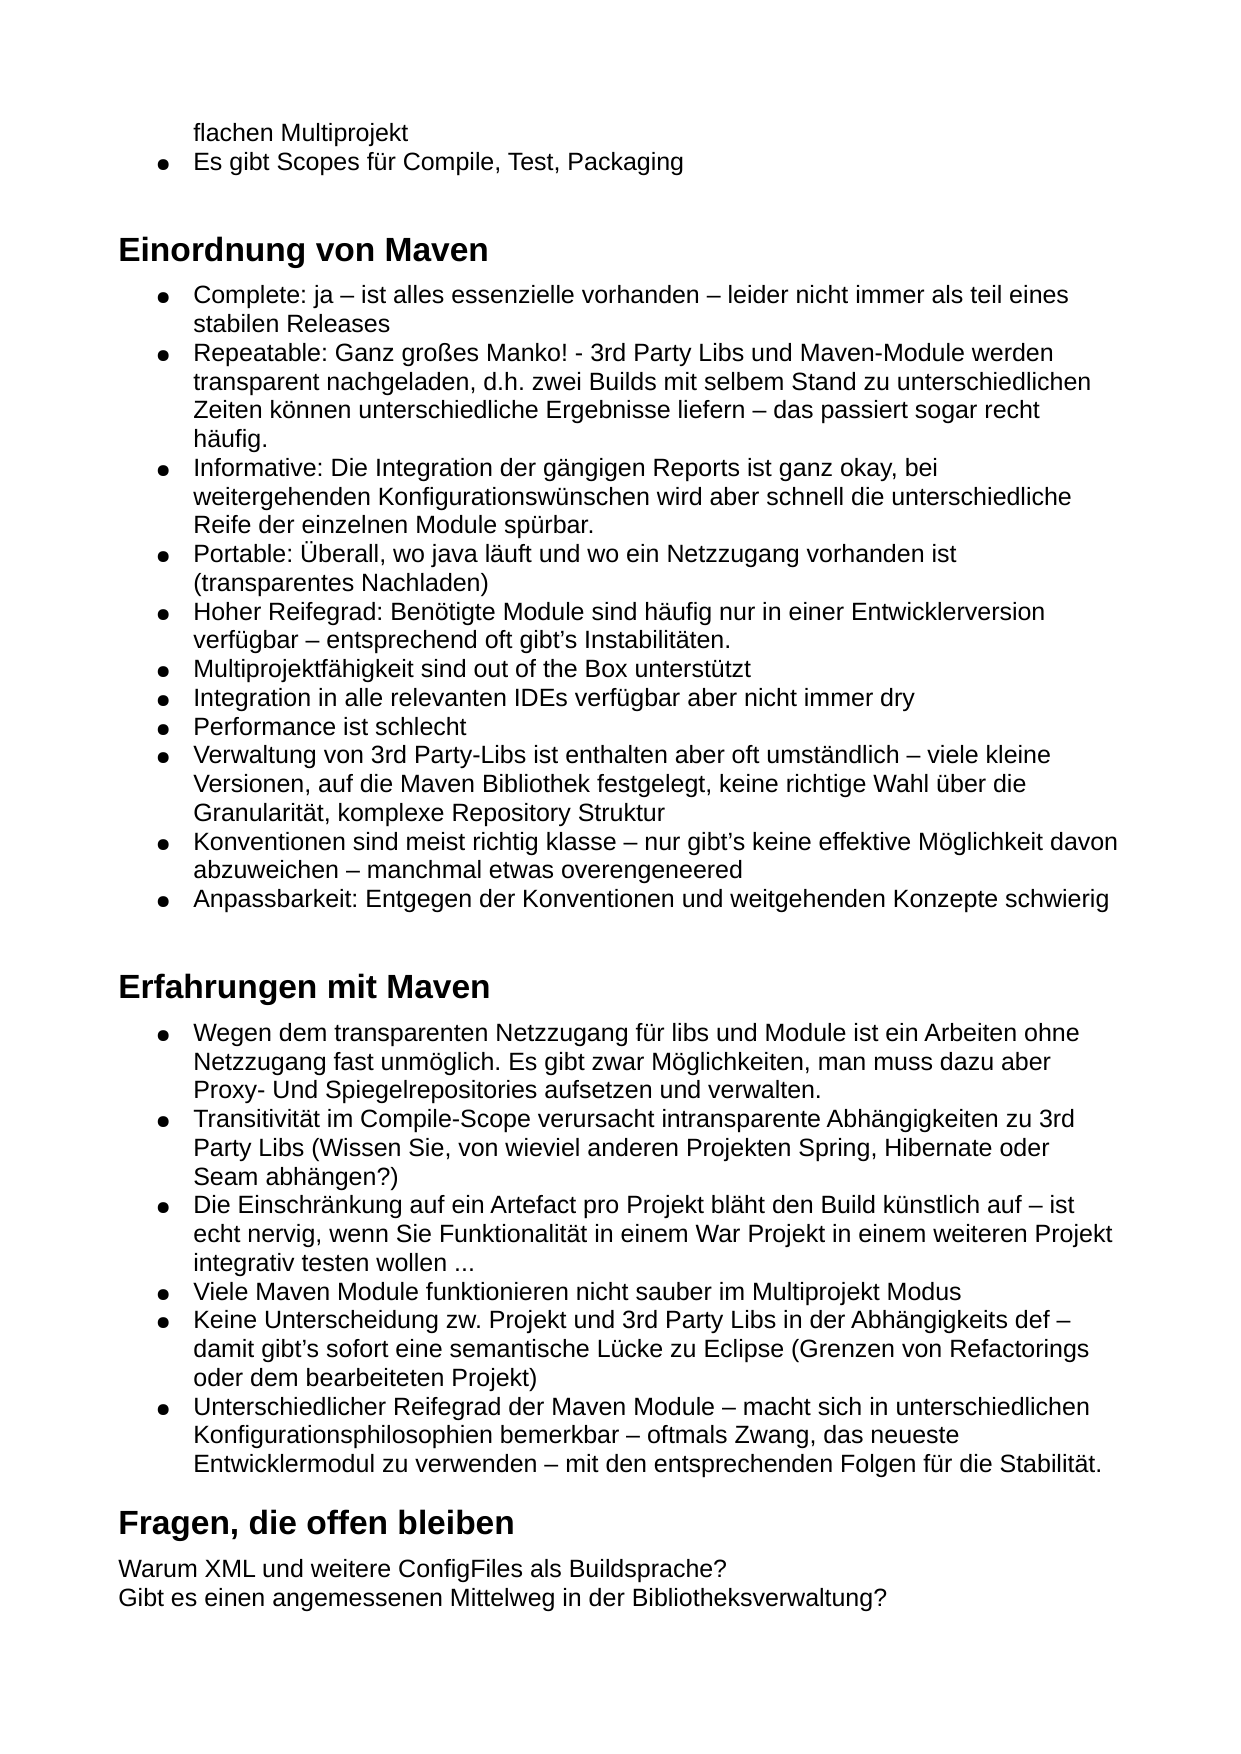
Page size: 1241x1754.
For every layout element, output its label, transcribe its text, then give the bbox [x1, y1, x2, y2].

list Repeatable: Ganz großes Manko! - 3rd Party Libs und Maven-Module werden transparent nachgeladen, d.h. zwei Builds mit selbem Stand zu unterschiedlichen Zeiten können unterschiedliche Ergebnisse liefern – das passiert sogar recht häufig. [156, 338, 1122, 453]
list Integration in alle relevanten IDEs verfügbar aber nicht immer dry [156, 683, 1122, 712]
list Anpassbarkeit: Entgegen der Konventionen und weitgehenden Konzepte schwierig [156, 884, 1122, 913]
list Informative: Die Integration der gängigen Reports ist ganz okay, bei weitergehenden Konfigurationswünschen wird aber schnell die unterschiedliche Reife der einzelnen Module spürbar. [156, 453, 1122, 539]
list Performance ist schlecht [156, 712, 1122, 741]
list Portable: Überall, wo java läuft und wo ein Netzzugang vorhanden ist (transparentes Nachladen) [156, 539, 1122, 597]
list Konventionen sind meist richtig klasse – nur gibt’s keine effektive Möglichkeit davon abzuweichen – manchmal etwas overengeneered [156, 827, 1122, 884]
list Complete: ja – ist alles essenzielle vorhanden – leider nicht immer als teil eines stabilen Releases [156, 281, 1122, 338]
text Warum XML und weitere ConfigFiles als Buildsprache? [118, 1554, 1122, 1583]
list Hoher Reifegrad: Benötigte Module sind häufig nur in einer Entwicklerversion verfügbar – entsprechend oft gibt’s Instabilitäten. [156, 597, 1122, 654]
list Keine Unterscheidung zw. Projekt und 3rd Party Libs in der Abhängigkeits def – damit gibt’s sofort eine semantische Lücke zu Eclipse (Grenzen von Refactorings oder dem bearbeiteten Projekt) [156, 1305, 1122, 1392]
list Es gibt Scopes für Compile, Test, Packaging [156, 147, 1122, 176]
subtitle Fragen, die offen bleiben [118, 1503, 1122, 1542]
list Wegen dem transparenten Netzzugang für libs und Module ist ein Arbeiten ohne Netzzugang fast unmöglich. Es gibt zwar Möglichkeiten, man muss dazu aber Proxy- Und Spiegelrepositories aufsetzen und verwalten. [156, 1018, 1122, 1104]
subtitle Erfahrungen mit Maven [118, 967, 1122, 1005]
list Transitivität im Compile-Scope verursacht intransparente Abhängigkeiten zu 3rd Party Libs (Wissen Sie, von wieviel anderen Projekten Spring, Hibernate oder Seam abhängen?) [156, 1104, 1122, 1190]
list Verwaltung von 3rd Party-Libs ist enthalten aber oft umständlich – viele kleine Versionen, auf die Maven Bibliothek festgelegt, keine richtige Wahl über die Granularität, komplexe Repository Struktur [156, 741, 1122, 827]
list Viele Maven Module funktionieren nicht sauber im Multiprojekt Modus [156, 1277, 1122, 1305]
subtitle Einordnung von Maven [118, 229, 1122, 268]
list Multiprojektfähigkeit sind out of the Box unterstützt [156, 654, 1122, 683]
list Unterschiedlicher Reifegrad der Maven Module – macht sich in unterschiedlichen Konfigurationsphilosophien bemerkbar – oftmals Zwang, das neueste Entwicklermodul zu verwenden – mit den entsprechenden Folgen für die Stabilität. [156, 1392, 1122, 1478]
list flachen Multiprojekt [156, 118, 1122, 147]
list Die Einschränkung auf ein Artefact pro Projekt bläht den Build künstlich auf – ist echt nervig, wenn Sie Funktionalität in einem War Projekt in einem weiteren Projekt integrativ testen wollen ... [156, 1190, 1122, 1277]
text Gibt es einen angemessenen Mittelweg in der Bibliotheksverwaltung? [118, 1583, 1122, 1612]
